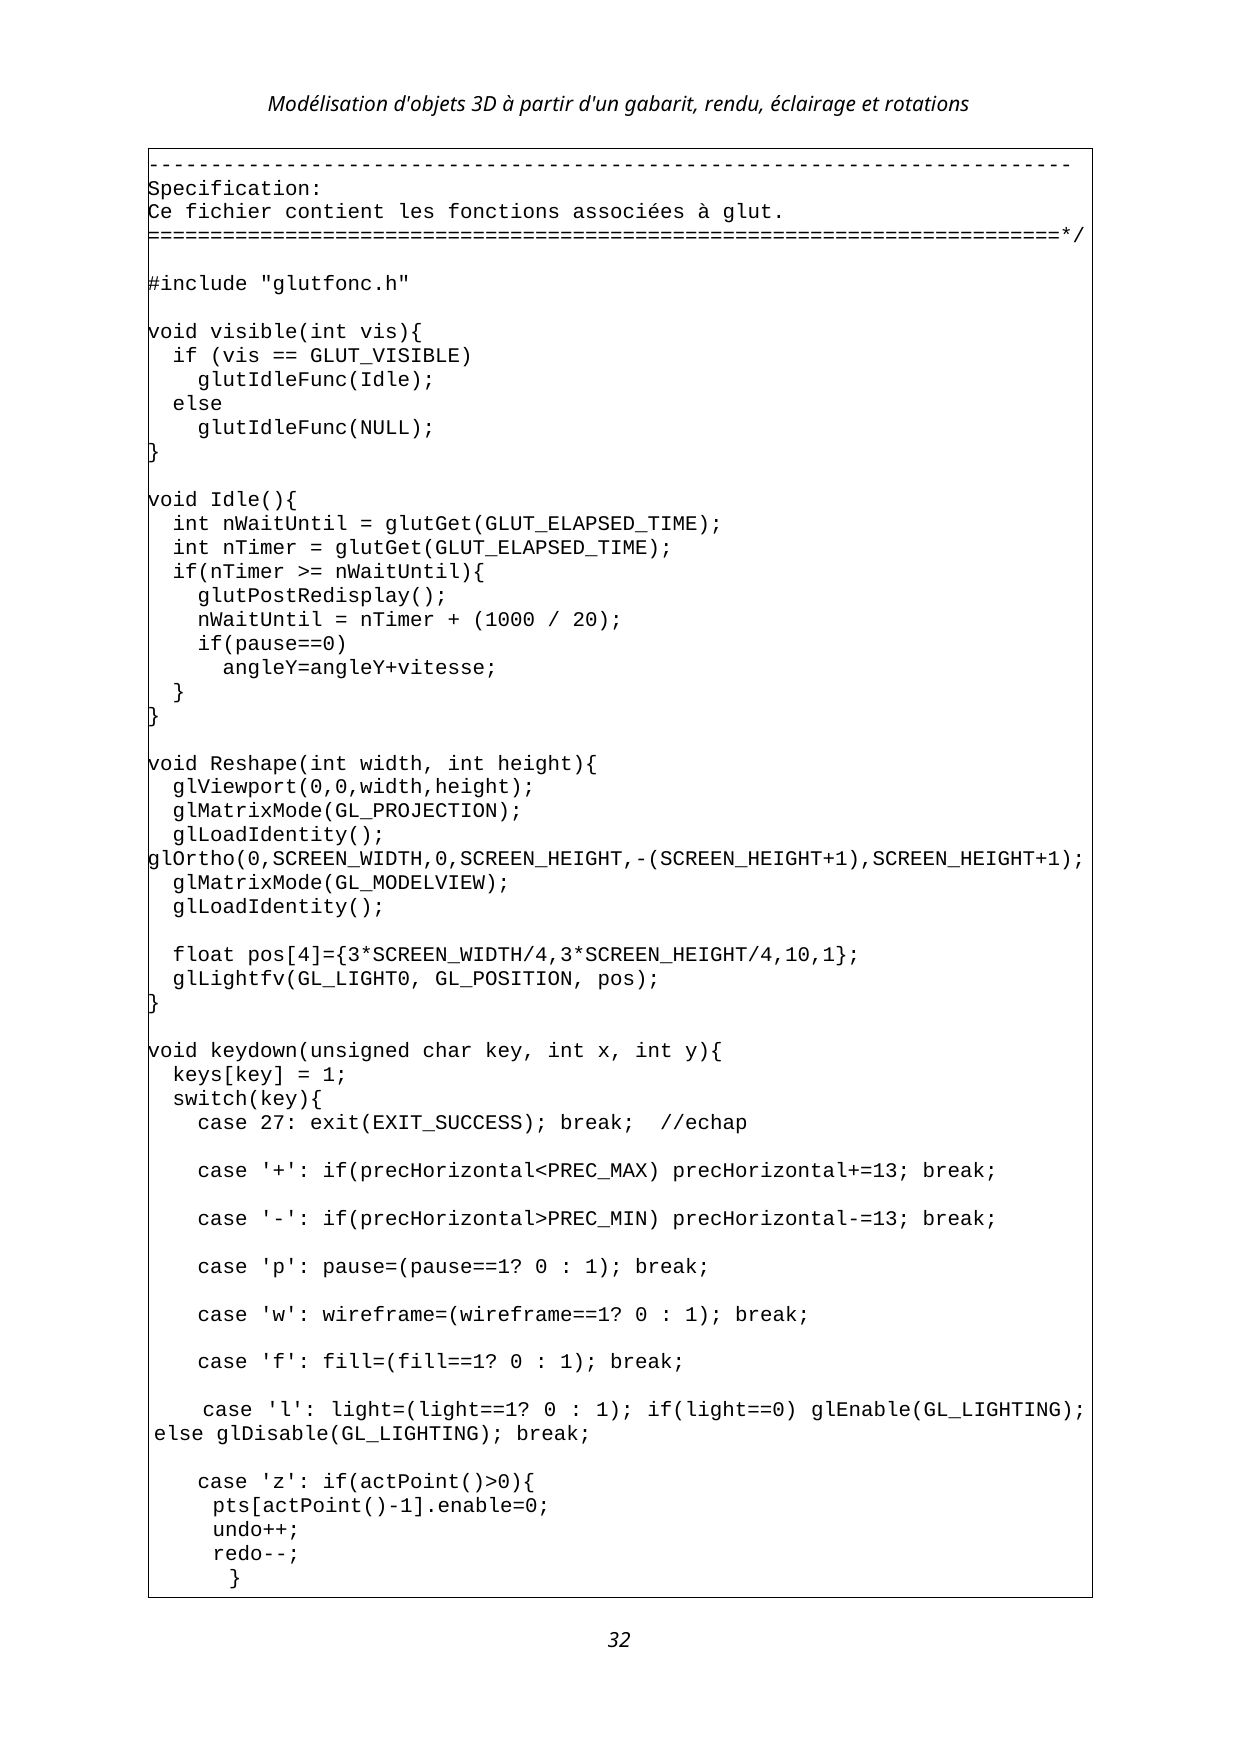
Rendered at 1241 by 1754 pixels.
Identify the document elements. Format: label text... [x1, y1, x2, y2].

table_cell -------------------------------------------------------------------------- Specification: Ce fichier contient les fonctions associées à glut. =========================================================================*/ #include "glutfonc.h" void visible(int vis){ if (vis == GLUT_VISIBLE) glutIdleFunc(Idle); else glutIdleFunc(NULL); } void Idle(){ int nWaitUntil = glutGet(GLUT_ELAPSED_TIME); int nTimer = glutGet(GLUT_ELAPSED_TIME); if(nTimer >= nWaitUntil){ glutPostRedisplay(); nWaitUntil = nTimer + (1000 / 20); if(pause==0) angleY=angleY+vitesse; } } void Reshape(int width, int height){ glViewport(0,0,width,height); glMatrixMode(GL_PROJECTION); glLoadIdentity(); glOrtho(0,SCREEN_WIDTH,0,SCREEN_HEIGHT,-(SCREEN_HEIGHT+1),SCREEN_HEIGHT+1); glMatrixMode(GL_MODELVIEW); glLoadIdentity(); float pos[4]={3*SCREEN_WIDTH/4,3*SCREEN_HEIGHT/4,10,1}; glLightfv(GL_LIGHT0, GL_POSITION, pos); } void keydown(unsigned char key, int x, int y){ keys[key] = 1; switch(key){ case 27: exit(EXIT_SUCCESS); break; //echap case '+': if(precHorizontal<PREC_MAX) precHorizontal+=13; break; case '-': if(precHorizontal>PREC_MIN) precHorizontal-=13; break; case 'p': pause=(pause==1? 0 : 1); break; case 'w': wireframe=(wireframe==1? 0 : 1); break; case 'f': fill=(fill==1? 0 : 1); break; case 'l': light=(light==1? 0 : 1); if(light==0) glEnable(GL_LIGHTING); else glDisable(GL_LIGHTING); break; case 'z': if(actPoint()>0){ pts[actPoint()-1].enable=0; undo++; redo--; } [149, 149, 1092, 1597]
